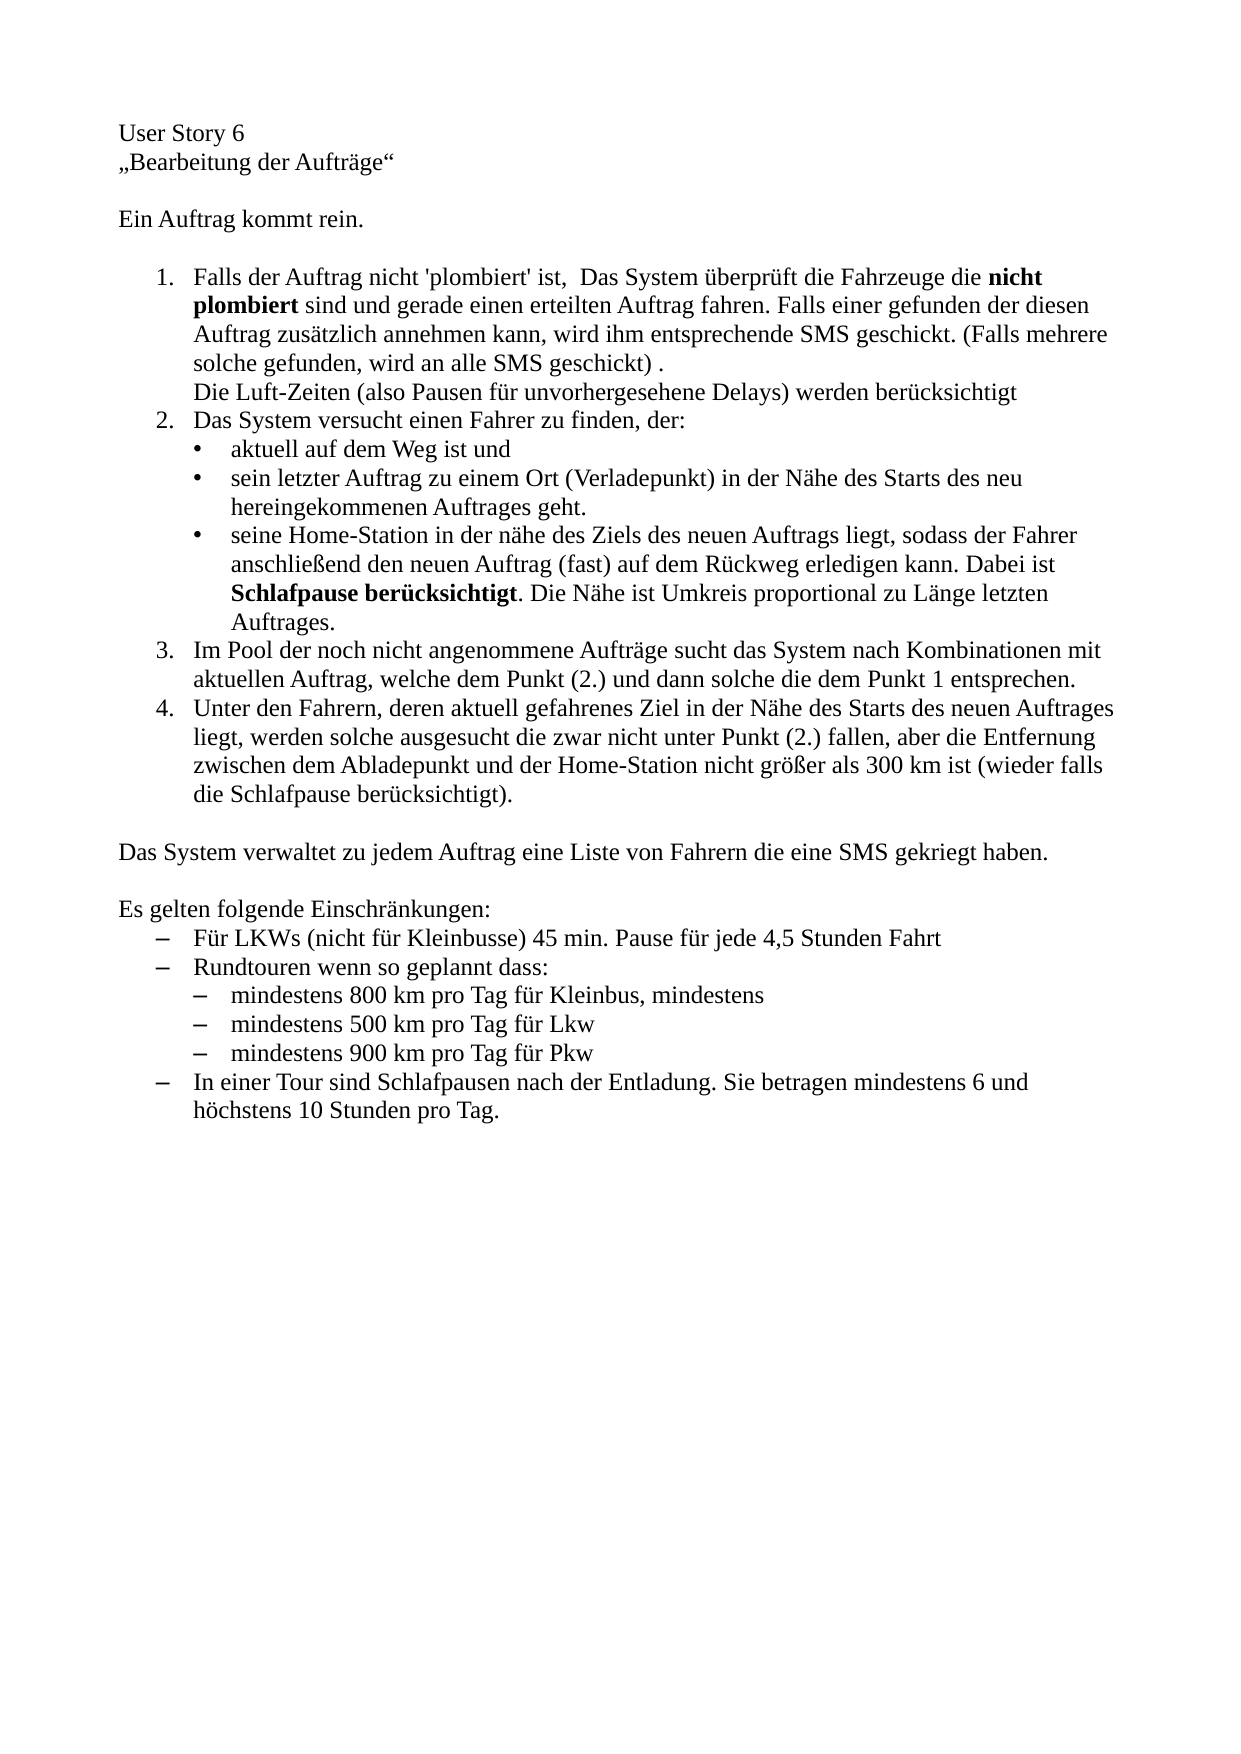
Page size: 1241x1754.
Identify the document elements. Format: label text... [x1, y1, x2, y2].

list zwischen dem Abladepunkt und der Home-Station nicht größer als 300 km ist (wieder falls die Schlafpause berücksichtigt). [156, 751, 1122, 808]
list aktuell auf dem Weg ist und [193, 434, 1122, 463]
list sein letzter Auftrag zu einem Ort (Verladepunkt) in der Nähe des Starts des neu hereingekommenen Auftrages geht. [193, 463, 1122, 521]
list seine Home-Station in der nähe des Ziels des neuen Auftrags liegt, sodass der Fahrer anschließend den neuen Auftrag (fast) auf dem Rückweg erledigen kann. Dabei ist Schlafpause berücksichtigt. Die Nähe ist Umkreis proportional zu Länge letzten Auftrages. [193, 521, 1122, 636]
list mindestens 500 km pro Tag für Lkw [193, 1009, 1122, 1038]
list Im Pool der noch nicht angenommene Aufträge sucht das System nach Kombinationen mit aktuellen Auftrag, welche dem Punkt (2.) und dann solche die dem Punkt 1 entsprechen. [156, 636, 1122, 693]
text User Story 6 [118, 118, 1122, 147]
text Ein Auftrag kommt rein. [118, 204, 1122, 233]
text Es gelten folgende Einschränkungen: [118, 894, 1122, 923]
list mindestens 800 km pro Tag für Kleinbus, mindestens [193, 981, 1122, 1009]
text „Bearbeitung der Aufträge“ [118, 147, 1122, 176]
list Die Luft-Zeiten (also Pausen für unvorhergesehene Delays) werden berücksichtigt [156, 377, 1122, 406]
list In einer Tour sind Schlafpausen nach der Entladung. Sie betragen mindestens 6 und höchstens 10 Stunden pro Tag. [156, 1067, 1122, 1124]
list Unter den Fahrern, deren aktuell gefahrenes Ziel in der Nähe des Starts des neuen Auftrages liegt, werden solche ausgesucht die zwar nicht unter Punkt (2.) fallen, aber die Entfernung [156, 693, 1122, 751]
list Für LKWs (nicht für Kleinbusse) 45 min. Pause für jede 4,5 Stunden Fahrt [156, 923, 1122, 952]
list Rundtouren wenn so geplannt dass: [156, 952, 1122, 981]
list mindestens 900 km pro Tag für Pkw [193, 1038, 1122, 1067]
text Das System verwaltet zu jedem Auftrag eine Liste von Fahrern die eine SMS gekriegt haben. [118, 837, 1122, 866]
list Das System versucht einen Fahrer zu finden, der: [156, 406, 1122, 434]
list Falls der Auftrag nicht 'plombiert' ist, Das System überprüft die Fahrzeuge die nicht plombiert sind und gerade einen erteilten Auftrag fahren. Falls einer gefunden der diesen Auftrag zusätzlich annehmen kann, wird ihm entsprechende SMS geschickt. (Falls mehrere solche gefunden, wird an alle SMS geschickt) . [156, 262, 1122, 377]
